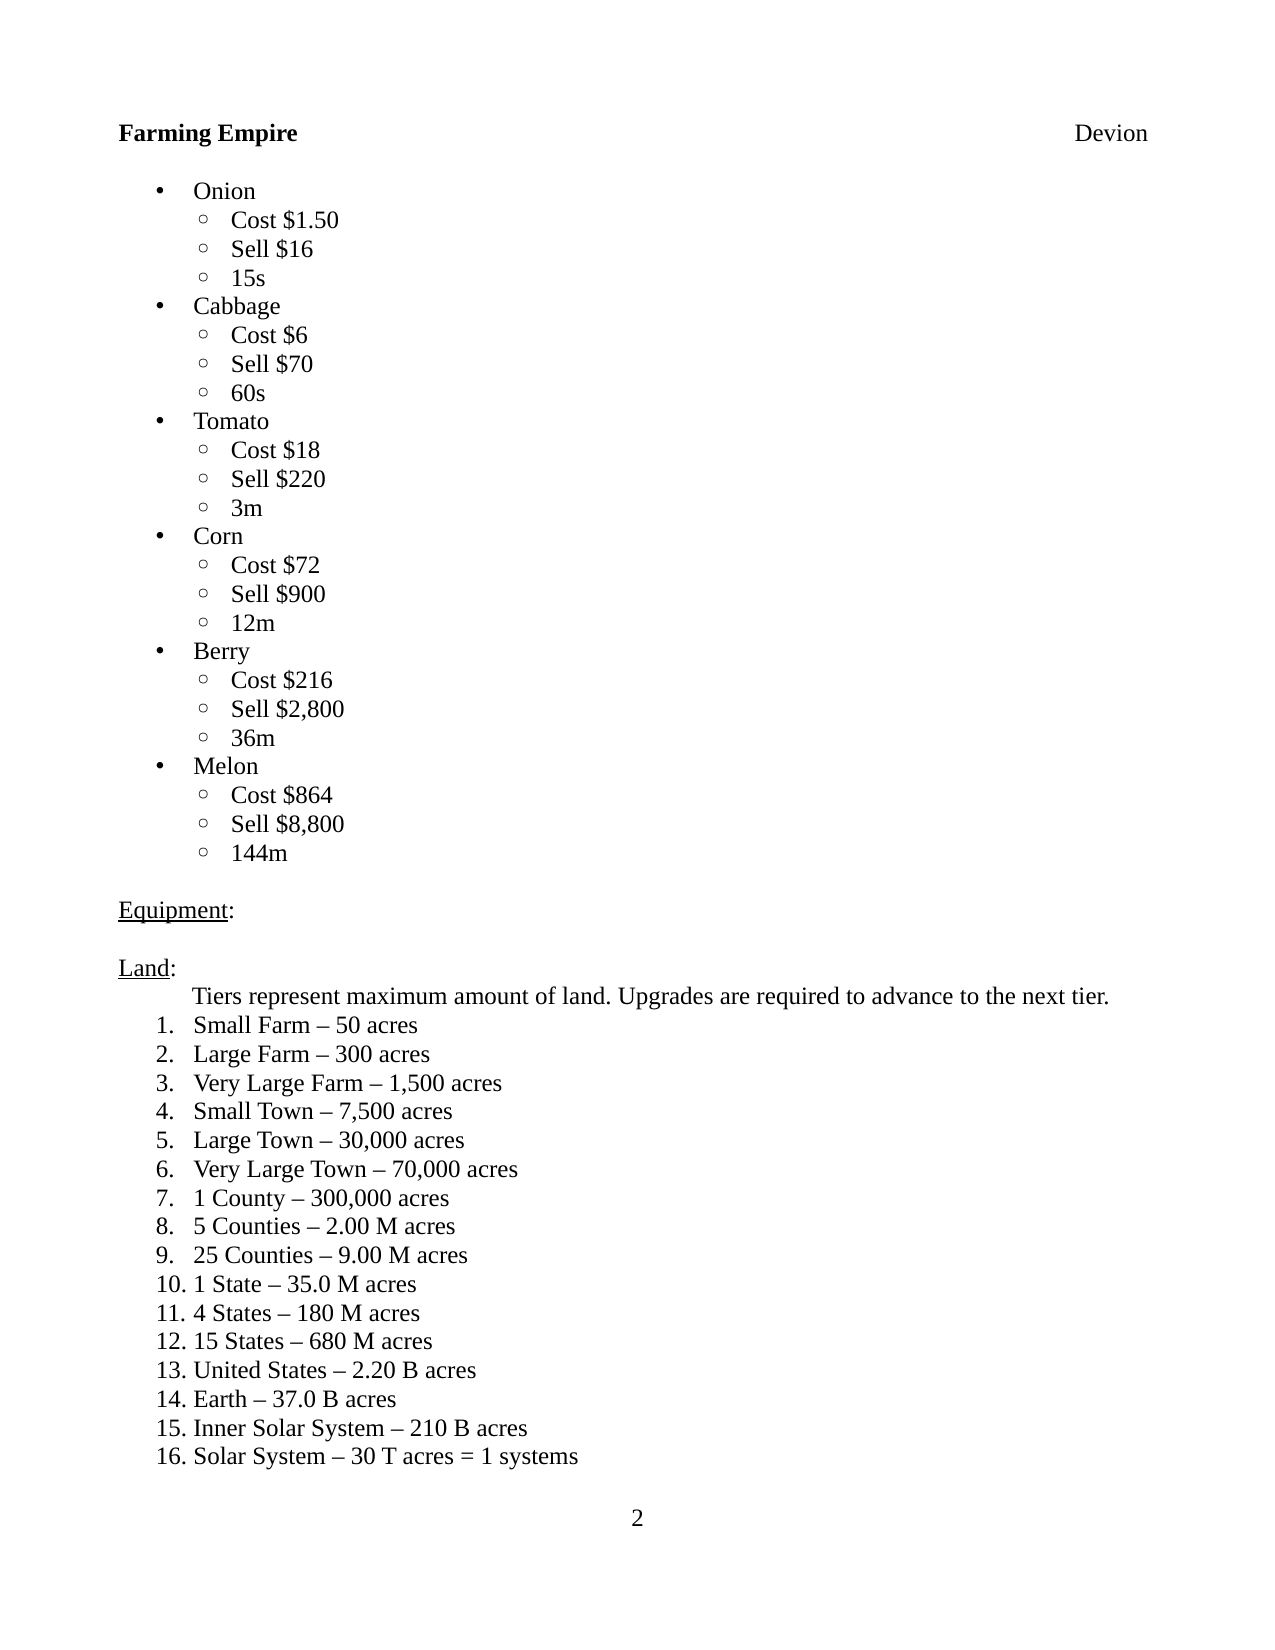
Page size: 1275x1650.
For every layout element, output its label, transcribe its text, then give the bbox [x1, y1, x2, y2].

list 60s [193, 378, 1157, 406]
list 15 States – 680 M acres [156, 1326, 1157, 1355]
list 15s [193, 263, 1157, 291]
list Cost $1.50 [193, 205, 1157, 234]
list 3m [193, 493, 1157, 521]
list Melon [156, 751, 1157, 780]
list United States – 2.20 B acres [156, 1355, 1157, 1384]
list 5 Counties – 2.00 M acres [156, 1211, 1157, 1240]
list Small Town – 7,500 acres [156, 1096, 1157, 1125]
list Cost $864 [193, 780, 1157, 809]
list Large Town – 30,000 acres [156, 1125, 1157, 1154]
list Large Farm – 300 acres [156, 1039, 1157, 1068]
list 12m [193, 608, 1157, 636]
list Onion [156, 176, 1157, 205]
list 144m [193, 838, 1157, 866]
list Very Large Farm – 1,500 acres [156, 1068, 1157, 1096]
list Sell $70 [193, 349, 1157, 378]
list 1 County – 300,000 acres [156, 1183, 1157, 1211]
list Cost $216 [193, 665, 1157, 694]
list Sell $900 [193, 579, 1157, 608]
list Cost $72 [193, 550, 1157, 579]
list Tomato [156, 406, 1157, 435]
list Berry [156, 636, 1157, 665]
list Cabbage [156, 291, 1157, 320]
list Small Farm – 50 acres [156, 1010, 1157, 1039]
list Very Large Town – 70,000 acres [156, 1154, 1157, 1183]
list 1 State – 35.0 M acres [156, 1269, 1157, 1298]
list Sell $16 [193, 234, 1157, 263]
list Corn [156, 521, 1157, 550]
text Equipment: [118, 895, 1157, 924]
list Sell $8,800 [193, 809, 1157, 838]
list Sell $220 [193, 464, 1157, 493]
list Inner Solar System – 210 B acres [156, 1413, 1157, 1441]
list 36m [193, 723, 1157, 751]
text Land: [118, 953, 1157, 981]
list Cost $6 [193, 320, 1157, 349]
list Sell $2,800 [193, 694, 1157, 723]
list Solar System – 30 T acres = 1 systems [156, 1441, 1157, 1470]
list Cost $18 [193, 435, 1157, 464]
text Tiers represent maximum amount of land. Upgrades are required to advance to the next tier. [118, 981, 1157, 1010]
list 4 States – 180 M acres [156, 1298, 1157, 1326]
list 25 Counties – 9.00 M acres [156, 1240, 1157, 1269]
list Earth – 37.0 B acres [156, 1384, 1157, 1413]
